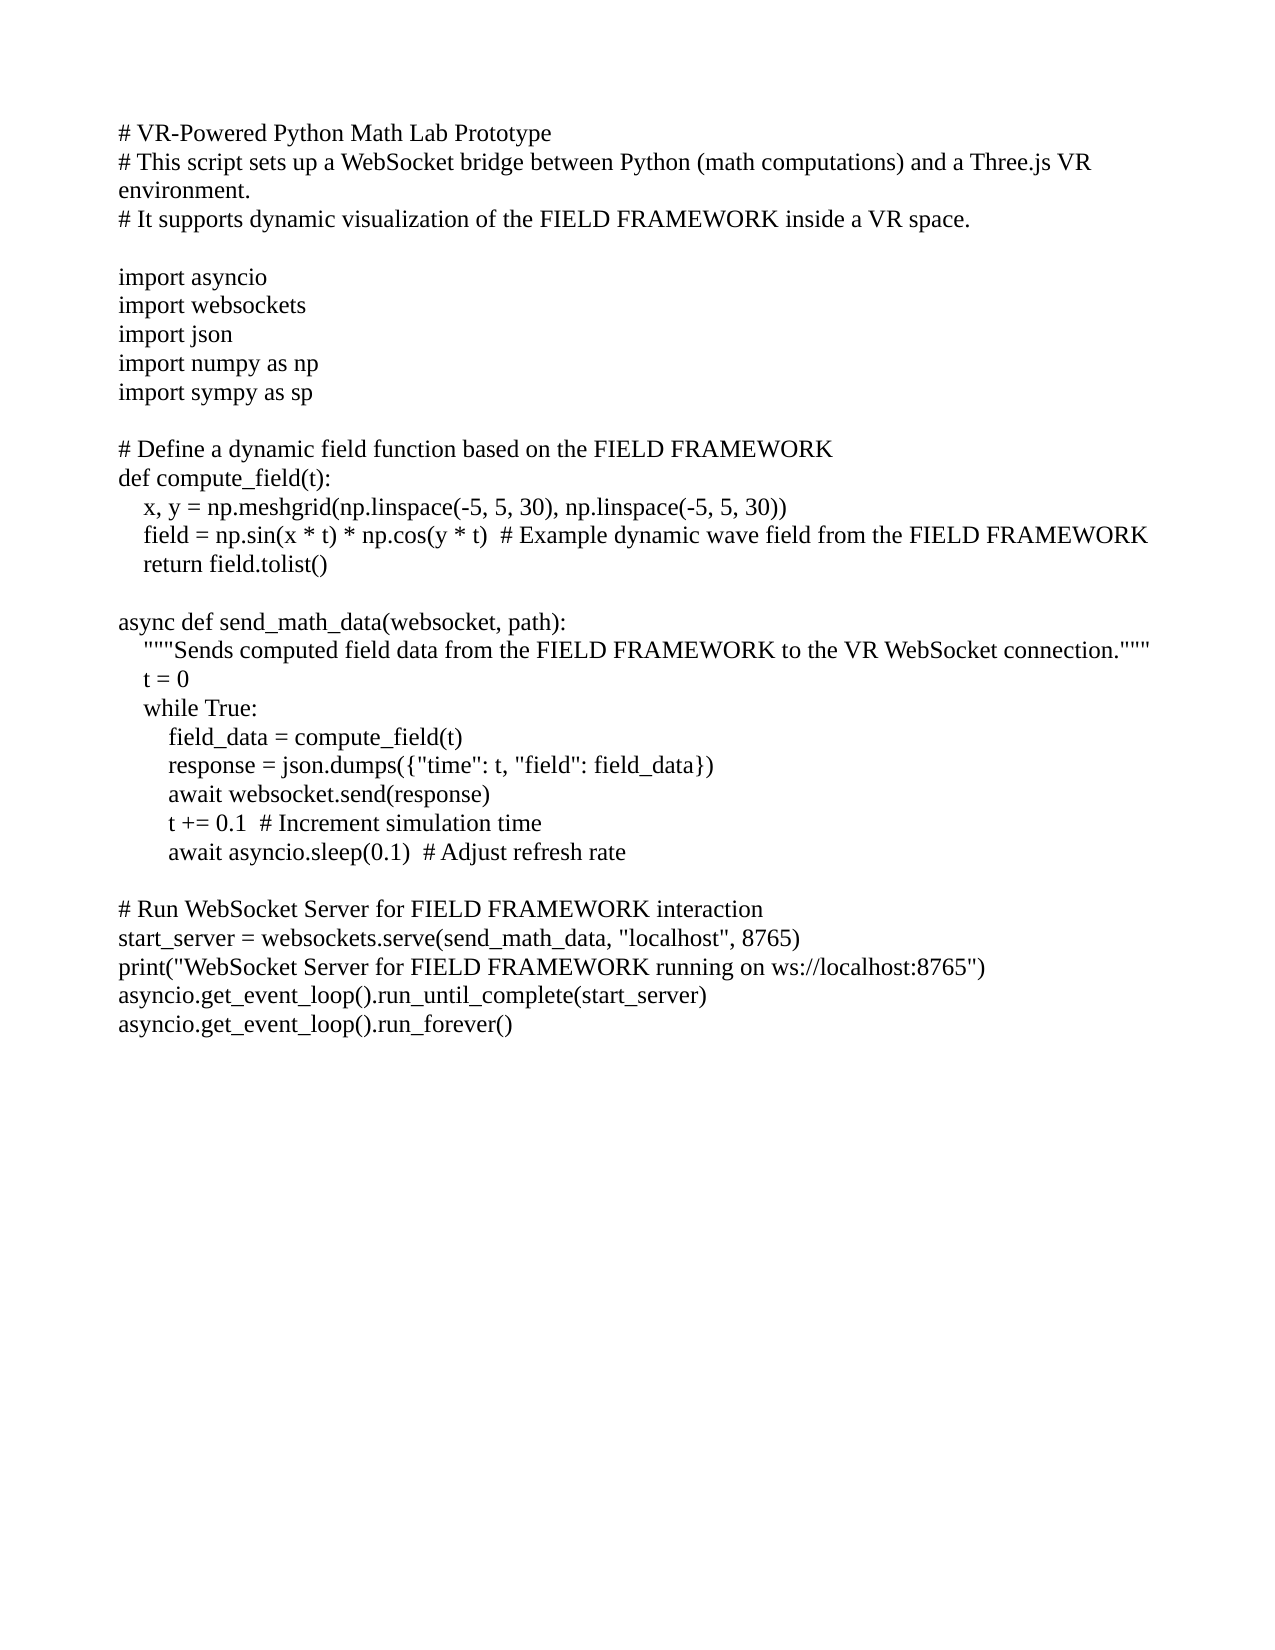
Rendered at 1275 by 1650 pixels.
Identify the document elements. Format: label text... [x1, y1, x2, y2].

text print("WebSocket Server for FIELD FRAMEWORK running on ws://localhost:8765") [118, 952, 1157, 981]
text t += 0.1 # Increment simulation time [118, 808, 1157, 837]
text import numpy as np [118, 348, 1157, 377]
text def compute_field(t): [118, 463, 1157, 492]
text start_server = websockets.serve(send_math_data, "localhost", 8765) [118, 923, 1157, 952]
text import sympy as sp [118, 377, 1157, 406]
text field = np.sin(x * t) * np.cos(y * t) # Example dynamic wave field from the FIELD FRAMEWORK [118, 521, 1157, 549]
text # This script sets up a WebSocket bridge between Python (math computations) and a Three.js VR environment. [118, 147, 1157, 204]
text import websockets [118, 291, 1157, 319]
text t = 0 [118, 664, 1157, 693]
text asyncio.get_event_loop().run_until_complete(start_server) [118, 981, 1157, 1009]
text await asyncio.sleep(0.1) # Adjust refresh rate [118, 837, 1157, 866]
text while True: [118, 693, 1157, 722]
text import asyncio [118, 262, 1157, 291]
text # Run WebSocket Server for FIELD FRAMEWORK interaction [118, 894, 1157, 923]
text # It supports dynamic visualization of the FIELD FRAMEWORK inside a VR space. [118, 204, 1157, 233]
text await websocket.send(response) [118, 779, 1157, 808]
text # VR-Powered Python Math Lab Prototype [118, 118, 1157, 147]
text field_data = compute_field(t) [118, 722, 1157, 751]
text x, y = np.meshgrid(np.linspace(-5, 5, 30), np.linspace(-5, 5, 30)) [118, 492, 1157, 521]
text import json [118, 319, 1157, 348]
text # Define a dynamic field function based on the FIELD FRAMEWORK [118, 434, 1157, 463]
text response = json.dumps({"time": t, "field": field_data}) [118, 751, 1157, 779]
text """Sends computed field data from the FIELD FRAMEWORK to the VR WebSocket connection.""" [118, 636, 1157, 664]
text return field.tolist() [118, 549, 1157, 578]
text async def send_math_data(websocket, path): [118, 607, 1157, 636]
text asyncio.get_event_loop().run_forever() [118, 1009, 1157, 1038]
